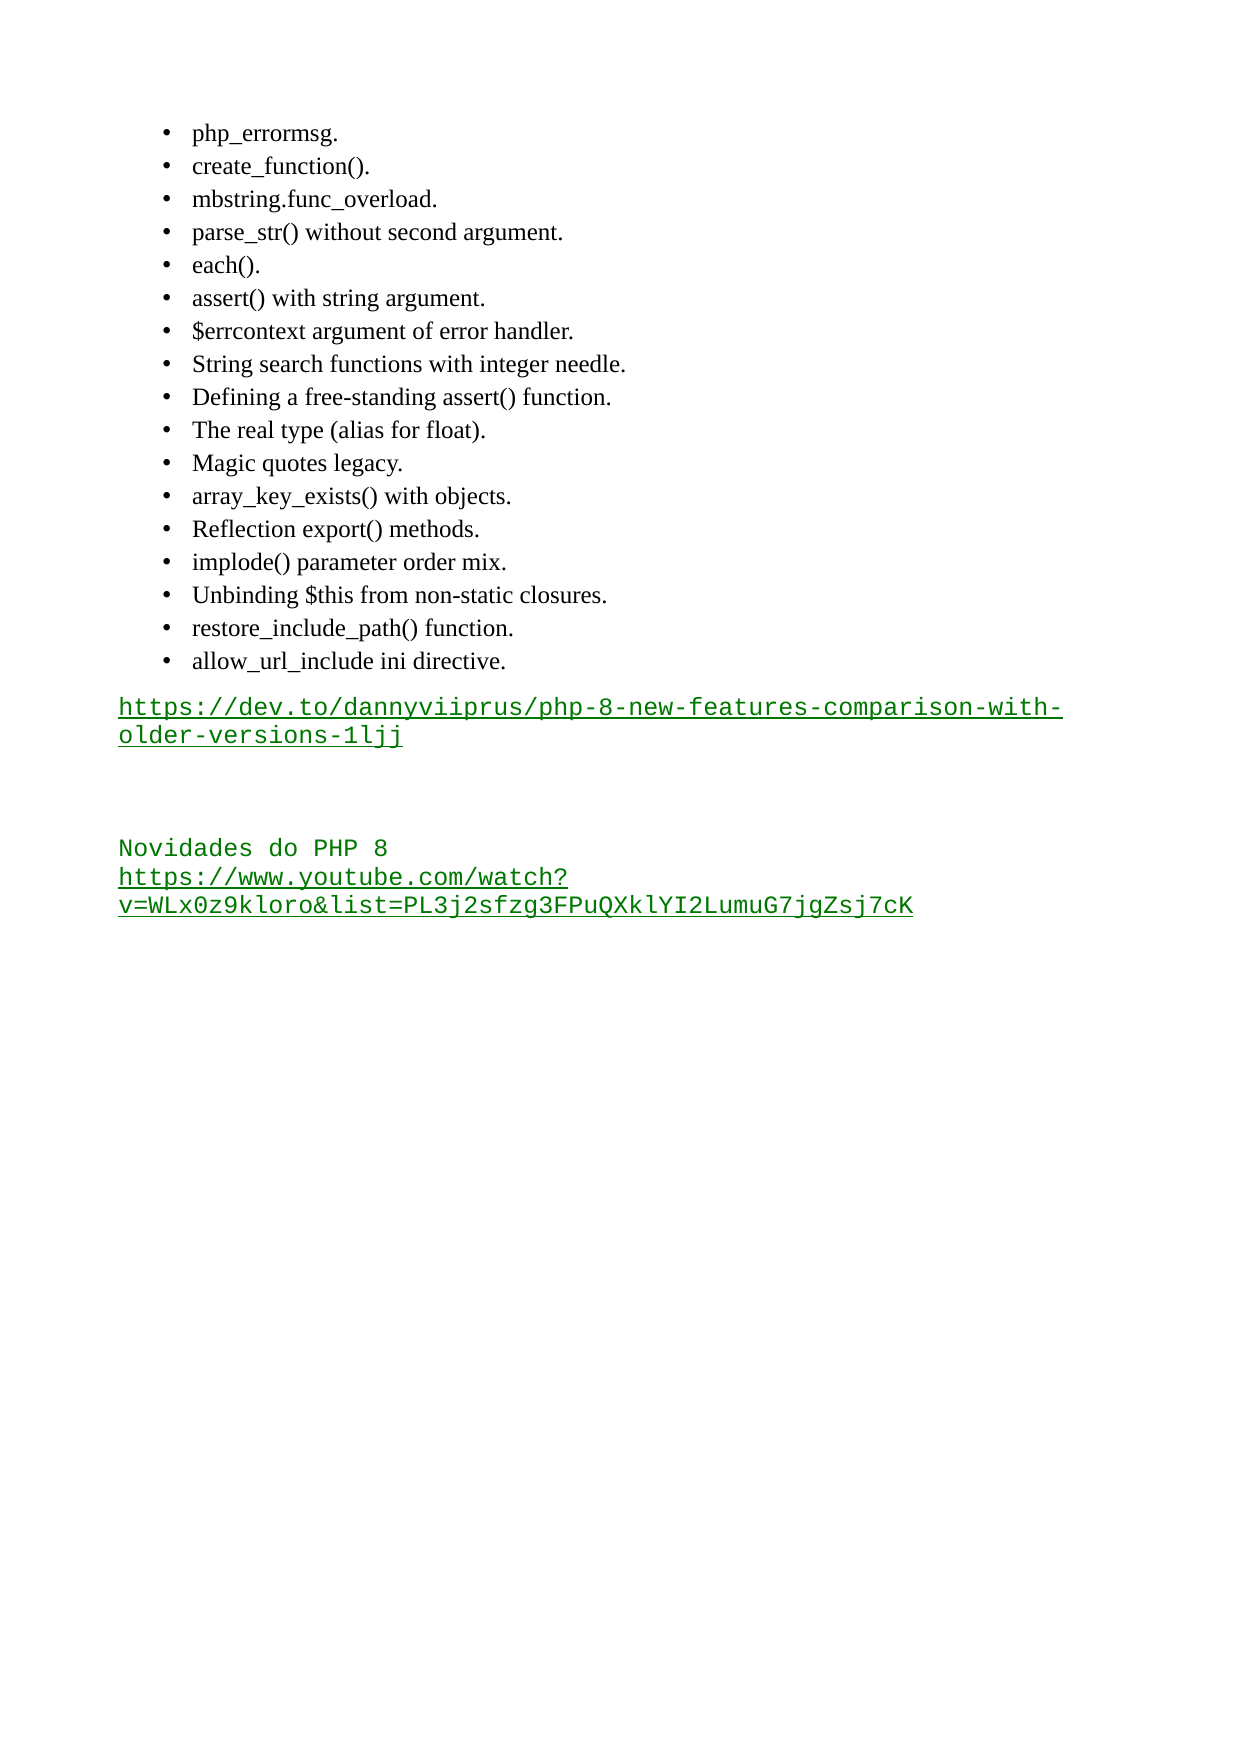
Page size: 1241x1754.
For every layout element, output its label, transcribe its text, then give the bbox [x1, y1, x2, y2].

list allow_url_include ini directive. [162, 646, 1122, 675]
text Novidades do PHP 8 [118, 836, 1122, 864]
list Unbinding $this from non-static closures. [162, 580, 1122, 609]
list $errcontext argument of error handler. [162, 316, 1122, 345]
list create_function(). [162, 151, 1122, 180]
list each(). [162, 250, 1122, 279]
list array_key_exists() with objects. [162, 481, 1122, 510]
list Reflection export() methods. [162, 514, 1122, 543]
text https://www.youtube.com/watch?v=WLx0z9kloro&list=PL3j2sfzg3FPuQXklYI2LumuG7jgZsj7cK [118, 864, 1122, 921]
list php_errormsg. [162, 118, 1122, 147]
list assert() with string argument. [162, 283, 1122, 312]
list Defining a free-standing assert() function. [162, 382, 1122, 411]
list implode() parameter order mix. [162, 547, 1122, 576]
list restore_include_path() function. [162, 613, 1122, 642]
list String search functions with integer needle. [162, 349, 1122, 378]
text https://dev.to/dannyviiprus/php-8-new-features-comparison-with-older-versions-1ljj [118, 694, 1122, 751]
list The real type (alias for float). [162, 415, 1122, 444]
list mbstring.func_overload. [162, 184, 1122, 213]
list Magic quotes legacy. [162, 448, 1122, 477]
list parse_str() without second argument. [162, 217, 1122, 246]
